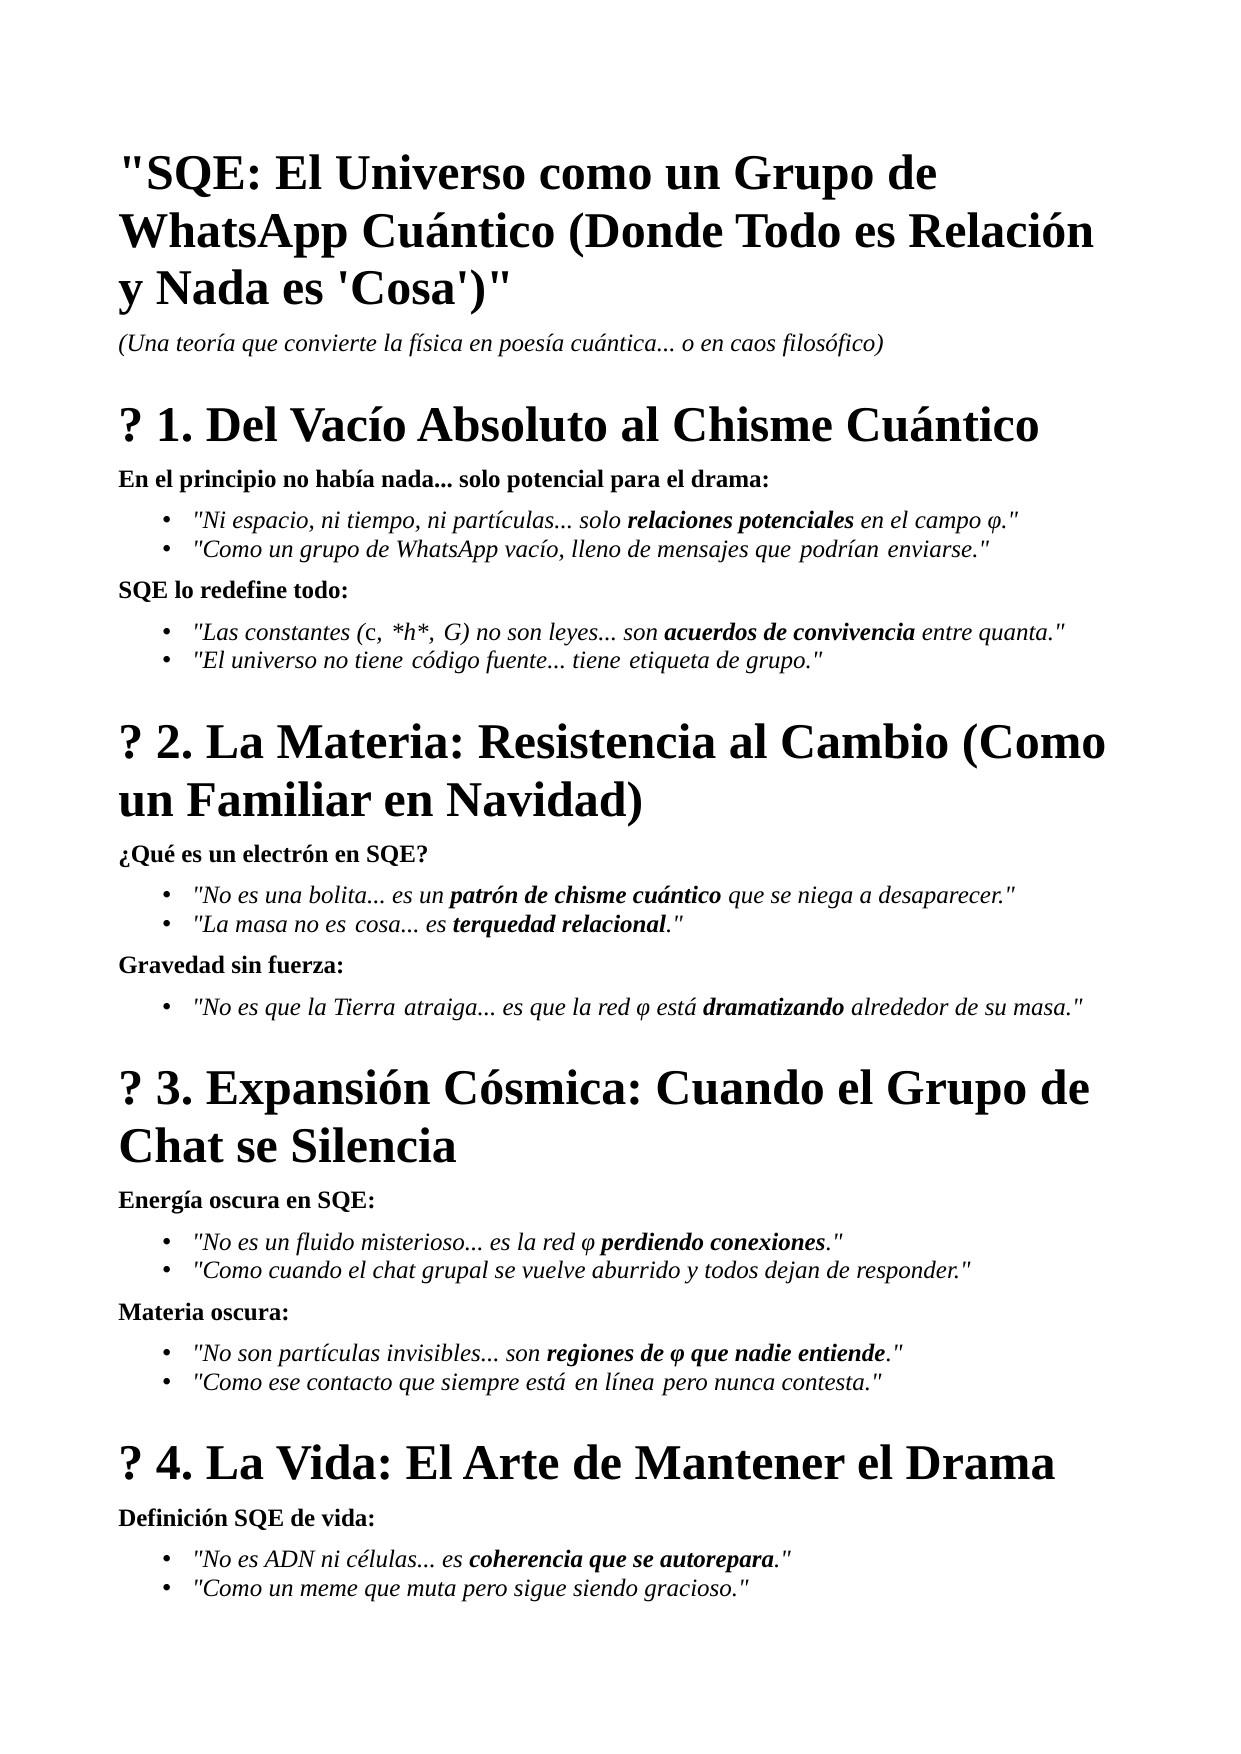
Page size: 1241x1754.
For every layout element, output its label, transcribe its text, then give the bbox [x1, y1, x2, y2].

text Definición SQE de vida: [118, 1503, 1122, 1532]
list "No es ADN ni células... es coherencia que se autorepara." [162, 1544, 1122, 1573]
subtitle ? 3. Expansión Cósmica: Cuando el Grupo de Chat se Silencia [118, 1058, 1122, 1173]
text ¿Qué es un electrón en SQE? [118, 839, 1122, 868]
list "Como un grupo de WhatsApp vacío, lleno de mensajes que podrían enviarse." [162, 534, 1122, 563]
list "Las constantes (c, *h*, G) no son leyes... son acuerdos de convivencia entre quanta." [162, 617, 1122, 646]
text En el principio no había nada... solo potencial para el drama: [118, 464, 1122, 493]
list "No es un fluido misterioso... es la red φ perdiendo conexiones." [162, 1227, 1122, 1256]
list "Ni espacio, ni tiempo, ni partículas... solo relaciones potenciales en el campo φ." [162, 506, 1122, 534]
subtitle ? 1. Del Vacío Absoluto al Chisme Cuántico [118, 394, 1122, 452]
text Materia oscura: [118, 1297, 1122, 1326]
list "Como cuando el chat grupal se vuelve aburrido y todos dejan de responder." [162, 1256, 1122, 1284]
text Gravedad sin fuerza: [118, 951, 1122, 979]
subtitle "SQE: El Universo como un Grupo de WhatsApp Cuántico (Donde Todo es Relación y Nada es 'Cosa')" [118, 143, 1122, 316]
list "No son partículas invisibles... son regiones de φ que nadie entiende." [162, 1338, 1122, 1367]
text SQE lo redefine todo: [118, 576, 1122, 604]
list "El universo no tiene código fuente... tiene etiqueta de grupo." [162, 646, 1122, 674]
text Energía oscura en SQE: [118, 1186, 1122, 1214]
list "Como un meme que muta pero sigue siendo gracioso." [162, 1573, 1122, 1602]
list "No es una bolita... es un patrón de chisme cuántico que se niega a desaparecer." [162, 881, 1122, 909]
text (Una teoría que convierte la física en poesía cuántica... o en caos filosófico) [118, 328, 1122, 357]
subtitle ? 4. La Vida: El Arte de Mantener el Drama [118, 1433, 1122, 1491]
list "No es que la Tierra atraiga... es que la red φ está dramatizando alrededor de su masa." [162, 992, 1122, 1021]
subtitle ? 2. La Materia: Resistencia al Cambio (Como un Familiar en Navidad) [118, 712, 1122, 827]
list "Como ese contacto que siempre está en línea pero nunca contesta." [162, 1367, 1122, 1396]
list "La masa no es cosa... es terquedad relacional." [162, 909, 1122, 938]
